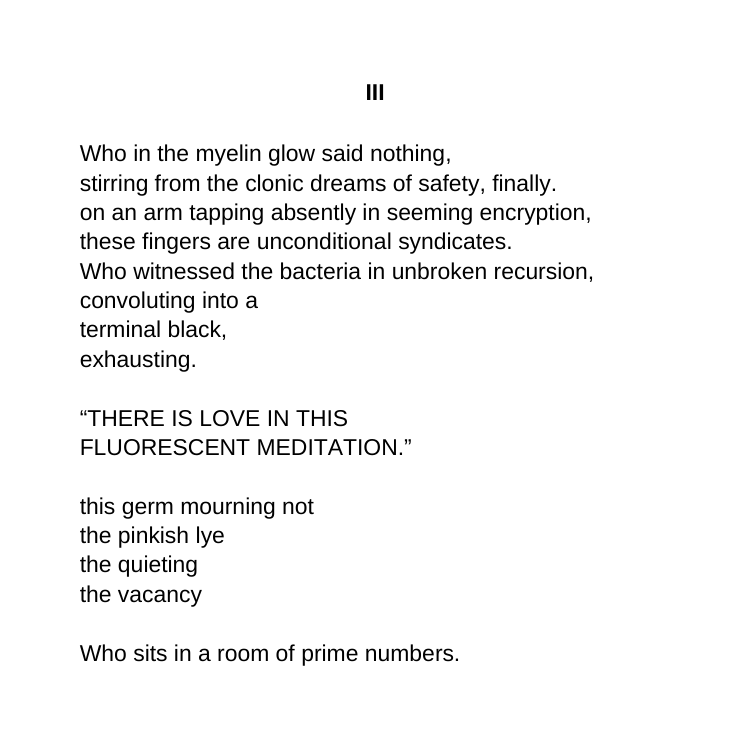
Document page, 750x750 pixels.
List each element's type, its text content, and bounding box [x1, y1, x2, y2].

text Who sits in a room of prime numbers. [79, 640, 661, 666]
text “THERE IS LOVE IN THIS [79, 405, 661, 431]
text FLUORESCENT MEDITATION.” [79, 434, 661, 460]
text stirring from the clonic dreams of safety, finally. [79, 170, 661, 196]
text exhausting. [79, 346, 661, 372]
text the pinkish lye [79, 523, 661, 548]
subtitle III [79, 79, 671, 105]
text on an arm tapping absently in seeming encryption, [79, 199, 661, 225]
text the vacancy [79, 581, 661, 607]
text the quieting [79, 552, 661, 578]
text Who in the myelin glow said nothing, [79, 141, 661, 166]
text this germ mourning not [79, 493, 661, 519]
text terminal black, [79, 317, 661, 343]
text Who witnessed the bacteria in unbroken recursion, [79, 258, 661, 284]
text these fingers are unconditional syndicates. [79, 229, 661, 254]
text convoluting into a [79, 288, 661, 313]
